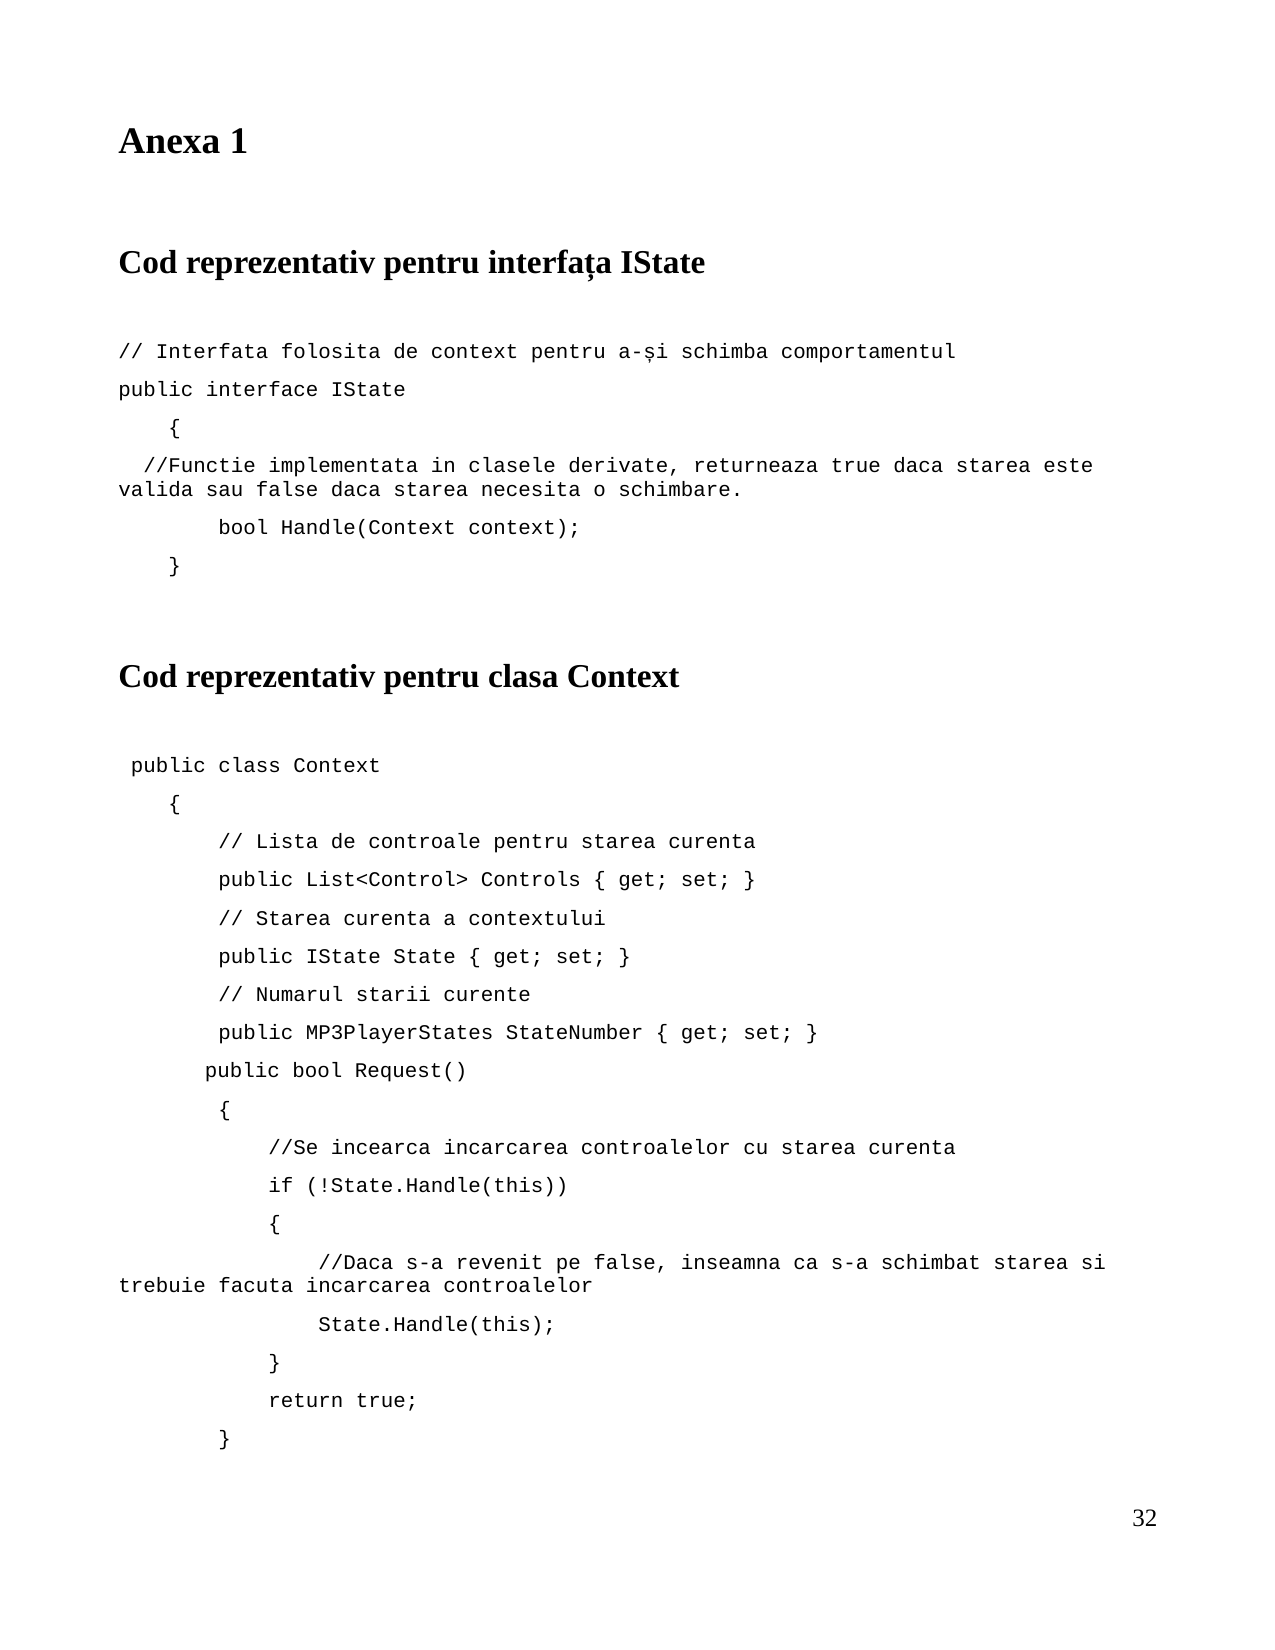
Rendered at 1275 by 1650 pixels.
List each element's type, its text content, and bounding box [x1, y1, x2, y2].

subtitle Anexa 1 [118, 118, 1157, 161]
text public interface IState [118, 379, 1157, 402]
text public bool Request() [118, 1061, 1157, 1084]
text { [118, 417, 1157, 441]
text } [118, 555, 1157, 579]
text // Starea curenta a contextului [118, 908, 1157, 931]
text } [118, 1428, 1157, 1452]
text // Interfata folosita de context pentru a-și schimba comportamentul [118, 341, 1157, 364]
text // Numarul starii curente [118, 984, 1157, 1008]
subtitle Cod reprezentativ pentru clasa Context [118, 656, 1157, 694]
text bool Handle(Context context); [118, 517, 1157, 541]
text public IState State { get; set; } [118, 946, 1157, 969]
text } [118, 1352, 1157, 1375]
text public List<Control> Controls { get; set; } [118, 869, 1157, 893]
subtitle Cod reprezentativ pentru interfața IState [118, 242, 1157, 281]
text // Lista de controale pentru starea curenta [118, 831, 1157, 855]
text { [118, 1099, 1157, 1122]
text public class Context [118, 755, 1157, 778]
text return true; [118, 1390, 1157, 1414]
text State.Handle(this); [118, 1313, 1157, 1337]
text if (!State.Handle(this)) [118, 1175, 1157, 1199]
text { [118, 1213, 1157, 1237]
text //Daca s-a revenit pe false, inseamna ca s-a schimbat starea si trebuie facuta incarcarea controalelor [118, 1252, 1157, 1299]
text { [118, 793, 1157, 817]
text //Functie implementata in clasele derivate, returneaza true daca starea este valida sau false daca starea necesita o schimbare. [118, 455, 1157, 503]
text //Se incearca incarcarea controalelor cu starea curenta [118, 1137, 1157, 1161]
text public MP3PlayerStates StateNumber { get; set; } [118, 1022, 1157, 1046]
